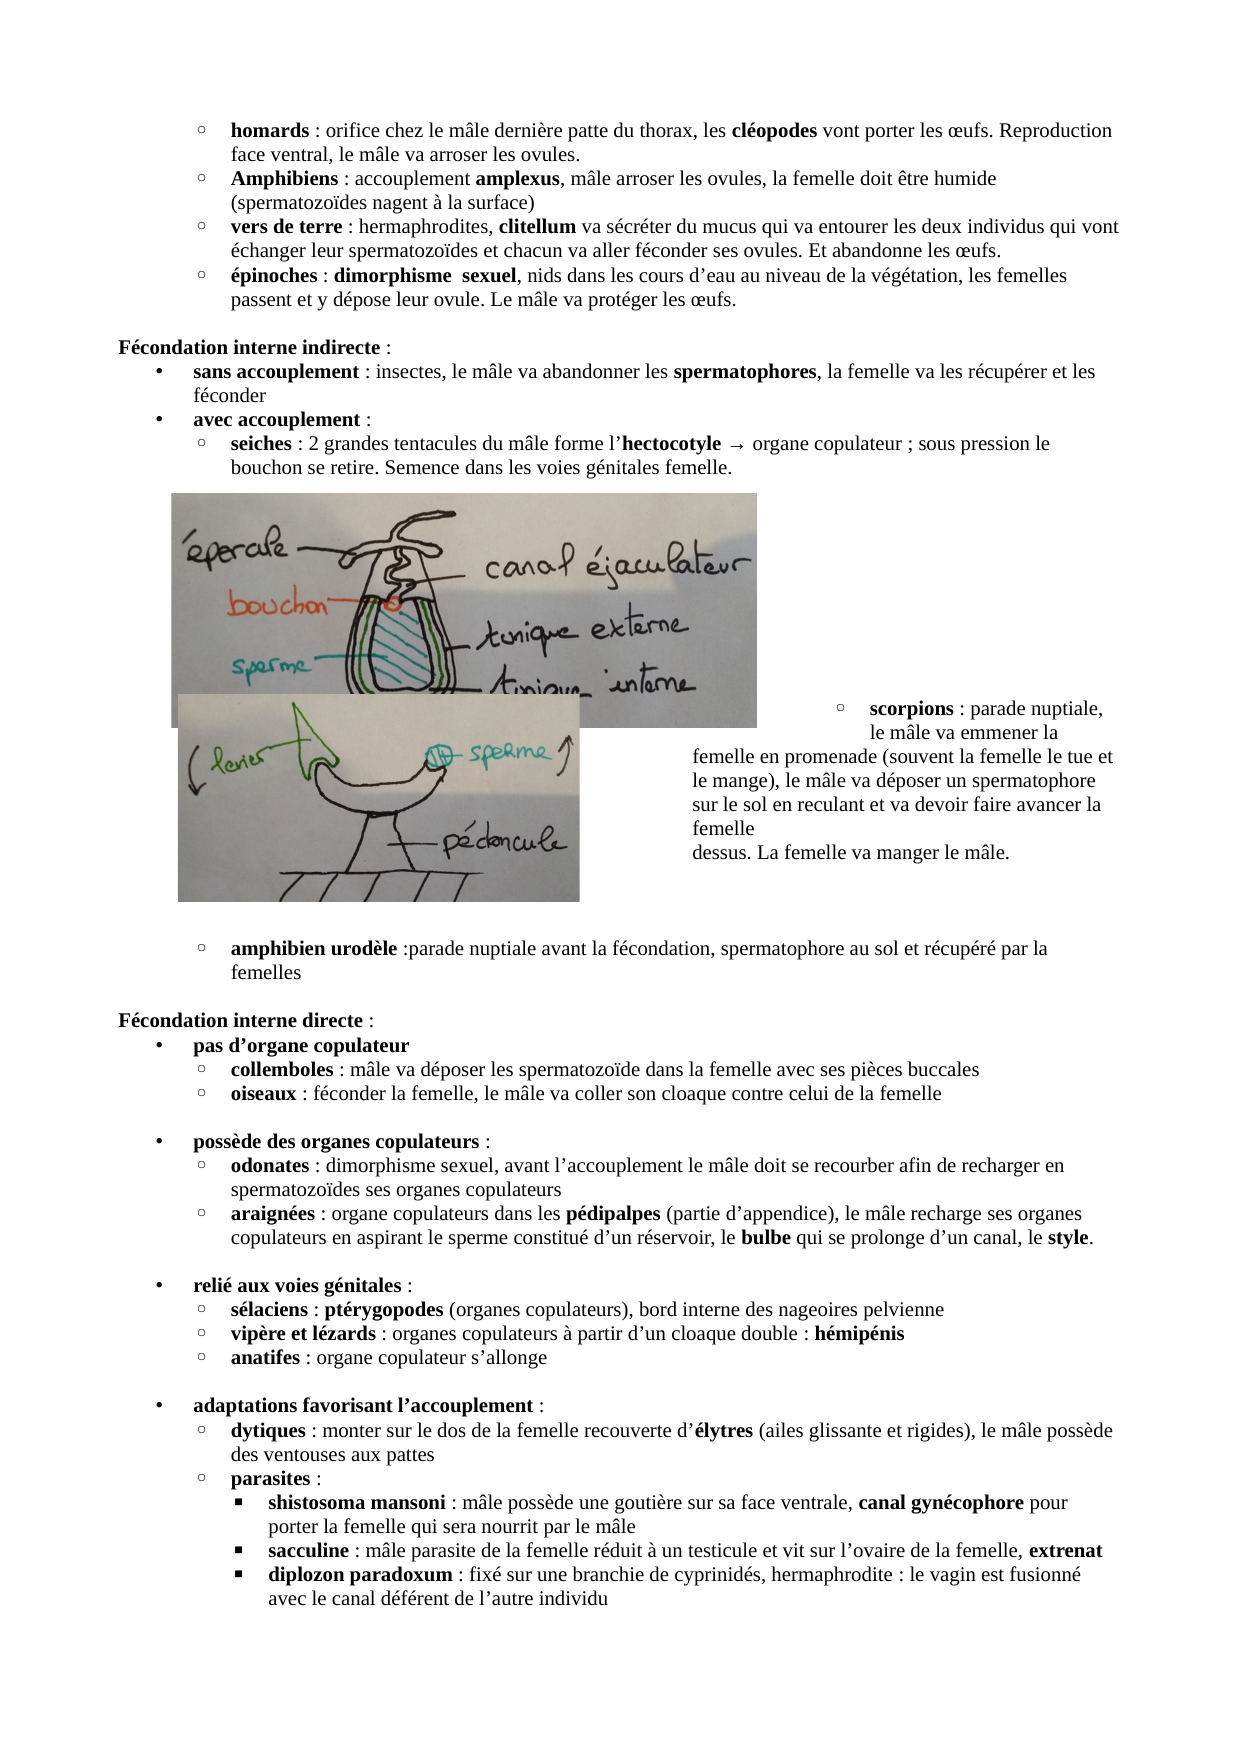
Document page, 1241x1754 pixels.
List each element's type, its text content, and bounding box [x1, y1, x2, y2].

list homards : orifice chez le mâle dernière patte du thorax, les cléopodes vont porter les œufs. Reproduction face ventral, le mâle va arroser les ovules. [193, 118, 1122, 166]
list vipère et lézards : organes copulateurs à partir d’un cloaque double : hémipénis [193, 1321, 1122, 1345]
list avec accouplement : [156, 407, 1122, 431]
list sélaciens : ptérygopodes (organes copulateurs), bord interne des nageoires pelvienne [193, 1297, 1122, 1321]
text Fécondation interne indirecte : [118, 335, 1122, 359]
list anatifes : organe copulateur s’allonge [193, 1345, 1122, 1369]
list oiseaux : féconder la femelle, le mâle va coller son cloaque contre celui de la femelle [193, 1081, 1122, 1105]
list relié aux voies génitales : [156, 1273, 1122, 1297]
list adaptations favorisant l’accouplement : [156, 1393, 1122, 1417]
list sacculine : mâle parasite de la femelle réduit à un testicule et vit sur l’ovaire de la femelle, extrenat [231, 1538, 1122, 1562]
list parasites : [193, 1466, 1122, 1490]
list dytiques : monter sur le dos de la femelle recouverte d’élytres (ailes glissante et rigides), le mâle possède des ventouses aux pattes [193, 1417, 1122, 1466]
list possède des organes copulateurs : [156, 1129, 1122, 1153]
list seiches : 2 grandes tentacules du mâle forme l’hectocotyle → organe copulateur ; sous pression le bouchon se retire. Semence dans les voies génitales femelle. [193, 431, 1122, 479]
list odonates : dimorphisme sexuel, avant l’accouplement le mâle doit se recourber afin de recharger en spermatozoïdes ses organes copulateurs [193, 1153, 1122, 1201]
list sans accouplement : insectes, le mâle va abandonner les spermatophores, la femelle va les récupérer et les féconder [156, 359, 1122, 407]
list shistosoma mansoni : mâle possède une goutière sur sa face ventrale, canal gynécophore pour porter la femelle qui sera nourrit par le mâle [231, 1490, 1122, 1538]
list amphibien urodèle :parade nuptiale avant la fécondation, spermatophore au sol et récupéré par la femelles [193, 936, 1122, 984]
list épinoches : dimorphisme sexuel, nids dans les cours d’eau au niveau de la végétation, les femelles passent et y dépose leur ovule. Le mâle va protéger les œufs. [193, 262, 1122, 311]
text Fécondation interne directe : [118, 1008, 1122, 1032]
list pas d’organe copulateur [156, 1032, 1122, 1057]
picture [171, 493, 757, 902]
list dessus. La femelle va manger le mâle. [580, 840, 1122, 864]
list araignées : organe copulateurs dans les pédipalpes (partie d’appendice), le mâle recharge ses organes copulateurs en aspirant le sperme constitué d’un réservoir, le bulbe qui se prolonge d’un canal, le style. [193, 1201, 1122, 1249]
list vers de terre : hermaphrodites, clitellum va sécréter du mucus qui va entourer les deux individus qui vont échanger leur spermatozoïdes et chacun va aller féconder ses ovules. Et abandonne les œufs. [193, 214, 1122, 262]
list scorpions : parade nuptiale, le mâle va emmener la femelle en promenade (souvent la femelle le tue et le mange), le mâle va déposer un spermatophore sur le sol en reculant et va devoir faire avancer la femelle [580, 696, 1122, 840]
list diplozon paradoxum : fixé sur une branchie de cyprinidés, hermaphrodite : le vagin est fusionné avec le canal déférent de l’autre individu [231, 1562, 1122, 1610]
list Amphibiens : accouplement amplexus, mâle arroser les ovules, la femelle doit être humide (spermatozoïdes nagent à la surface) [193, 166, 1122, 214]
list collemboles : mâle va déposer les spermatozoïde dans la femelle avec ses pièces buccales [193, 1057, 1122, 1081]
